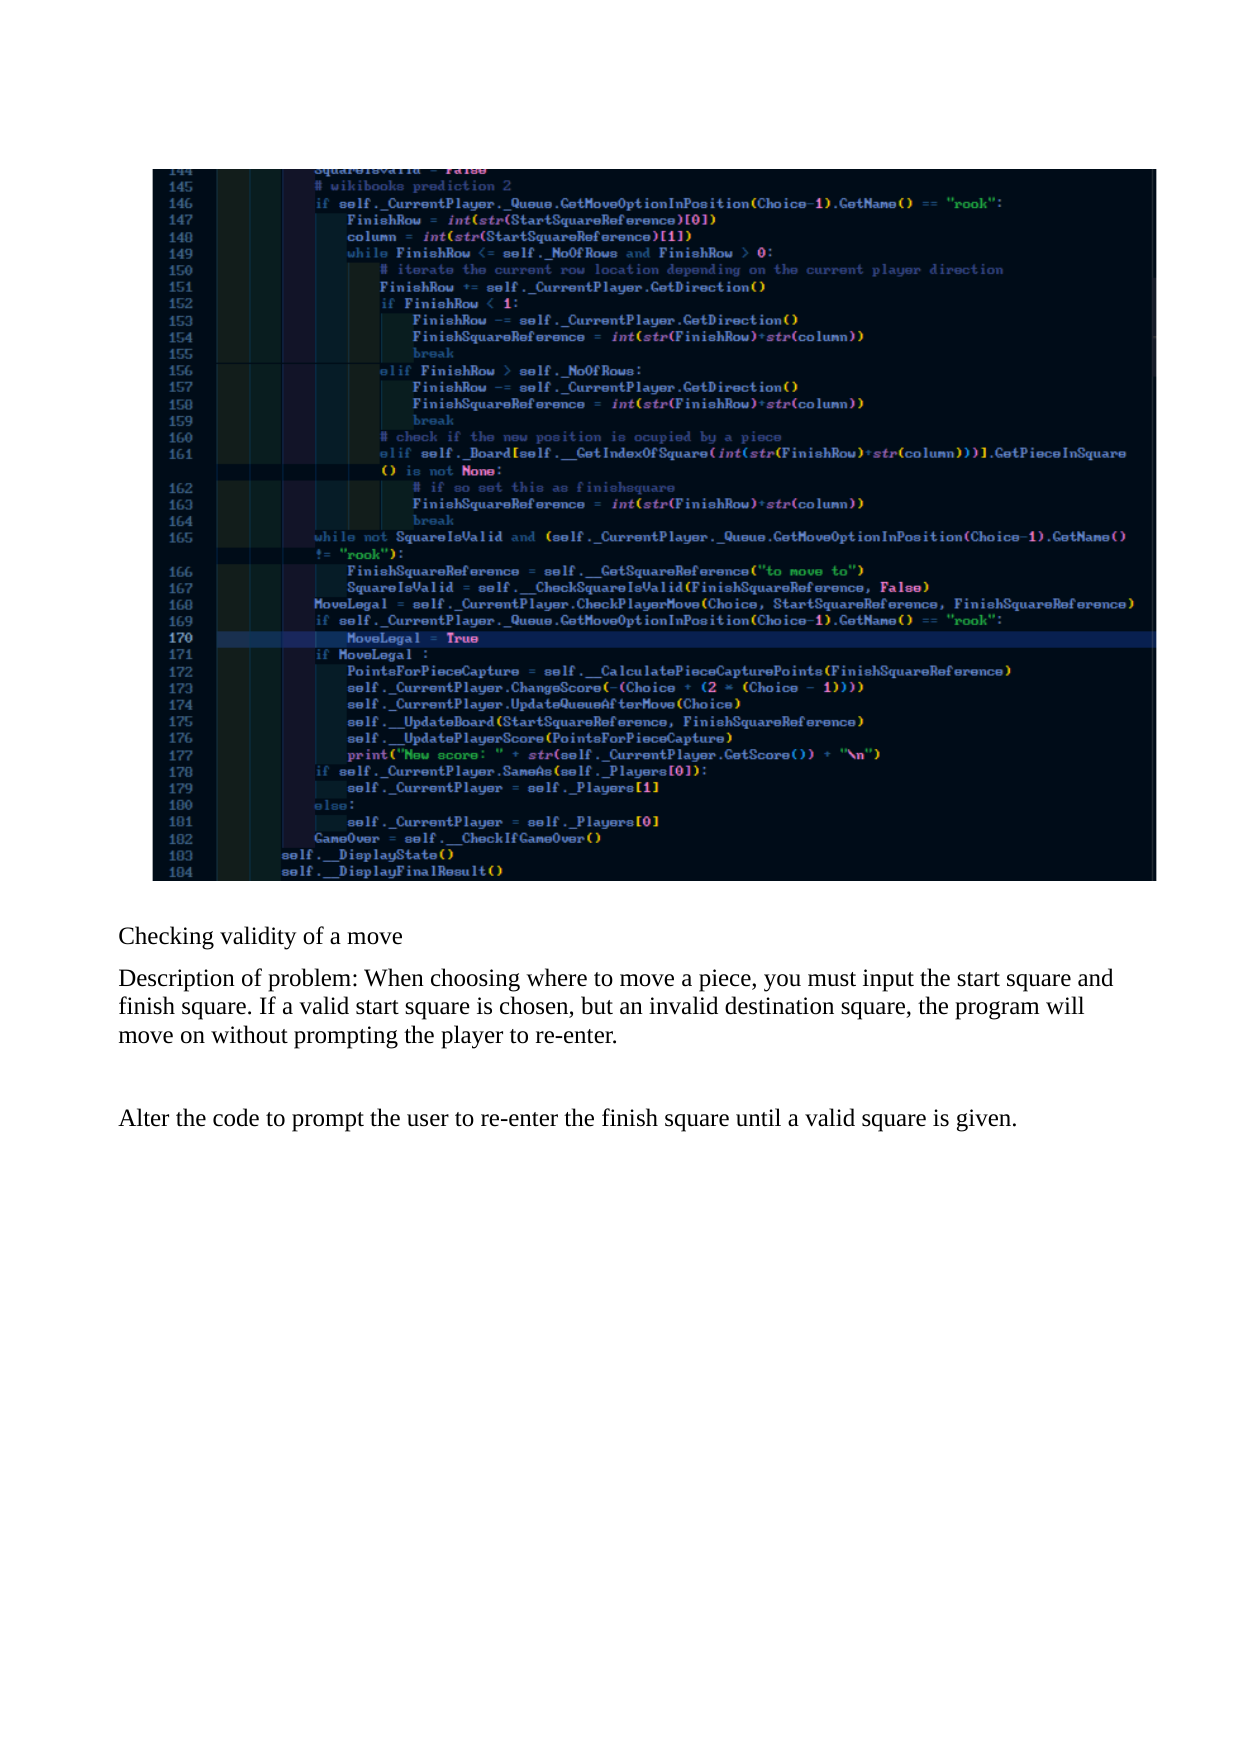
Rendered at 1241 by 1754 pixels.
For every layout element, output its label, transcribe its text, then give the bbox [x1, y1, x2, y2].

text Alter the code to prompt the user to re-enter the finish square until a valid square is given. [118, 1103, 1122, 1131]
text Checking validity of a move [118, 921, 1122, 950]
text Description of problem: When choosing where to move a piece, you must input the start square and finish square. If a valid start square is chosen, but an invalid destination square, the program will move on without prompting the player to re-enter. [118, 963, 1122, 1049]
picture [152, 169, 1157, 881]
